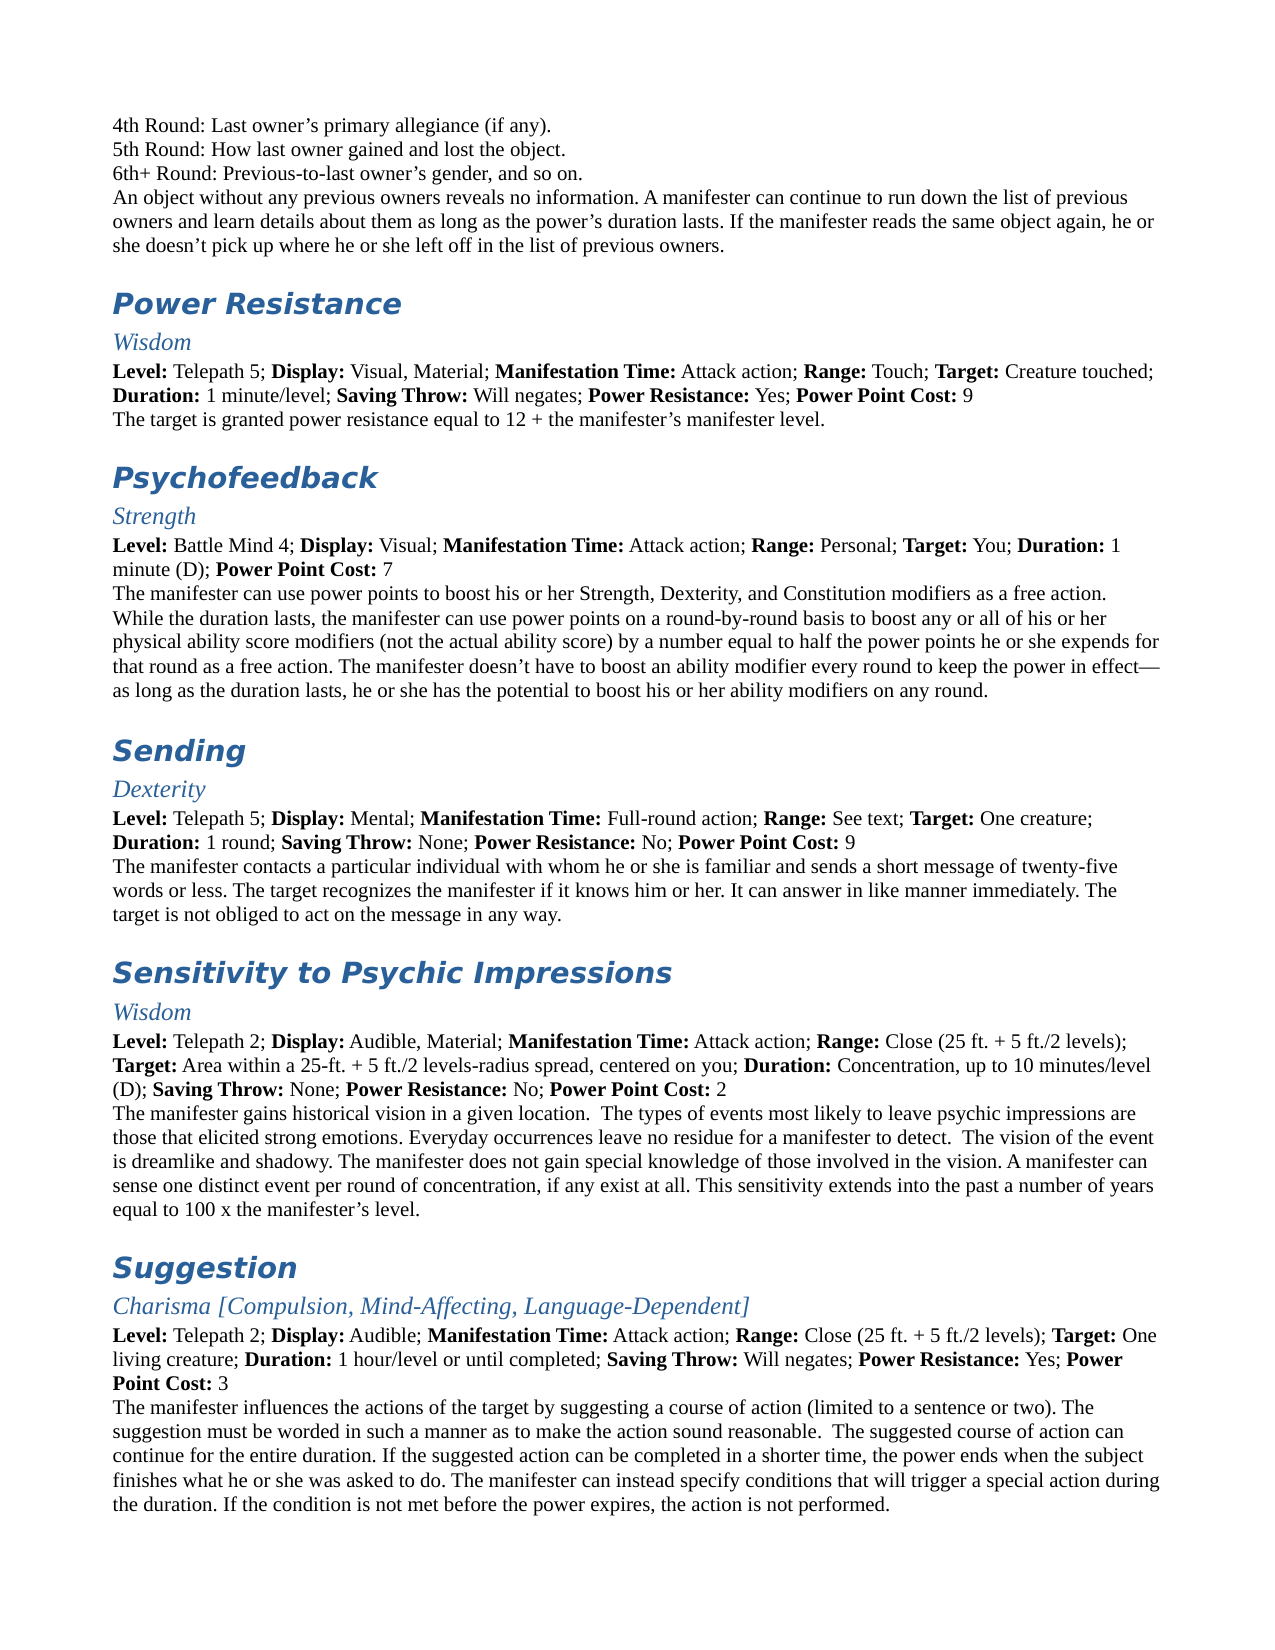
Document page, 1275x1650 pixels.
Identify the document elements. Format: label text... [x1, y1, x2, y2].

text The target is granted power resistance equal to 12 + the manifester’s manifester level. [112, 407, 1162, 431]
text 4th Round: Last owner’s primary allegiance (if any). [112, 112, 1162, 137]
text 6th+ Round: Previous-to-last owner’s gender, and so on. [112, 161, 1162, 185]
subtitle Suggestion [112, 1251, 1162, 1285]
text Level: Telepath 2; Display: Audible, Material; Manifestation Time: Attack action; Range: Close (25 ft. + 5 ft./2 levels); Target: Area within a 25-ft. + 5 ft./2 levels-radius spread, centered on you; Duration: Concentration, up to 10 minutes/level (D); Saving Throw: None; Power Resistance: No; Power Point Cost: 2 [112, 1028, 1162, 1101]
subtitle Dexterity [112, 774, 1162, 803]
subtitle Wisdom [112, 997, 1162, 1026]
text Level: Battle Mind 4; Display: Visual; Manifestation Time: Attack action; Range: Personal; Target: You; Duration: 1 minute (D); Power Point Cost: 7 [112, 533, 1162, 581]
text The manifester influences the actions of the target by suggesting a course of action (limited to a sentence or two). The suggestion must be worded in such a manner as to make the action sound reasonable. The suggested course of action can continue for the entire duration. If the suggested action can be completed in a shorter time, the power ends when the subject finishes what he or she was asked to do. The manifester can instead specify conditions that will trigger a special action during the duration. If the condition is not met before the power expires, the action is not performed. [112, 1395, 1162, 1516]
subtitle Strength [112, 501, 1162, 530]
subtitle Sending [112, 734, 1162, 768]
text 5th Round: How last owner gained and lost the object. [112, 137, 1162, 161]
text Level: Telepath 2; Display: Audible; Manifestation Time: Attack action; Range: Close (25 ft. + 5 ft./2 levels); Target: One living creature; Duration: 1 hour/level or until completed; Saving Throw: Will negates; Power Resistance: Yes; Power Point Cost: 3 [112, 1323, 1162, 1395]
text The manifester can use power points to boost his or her Strength, Dexterity, and Constitution modifiers as a free action. While the duration lasts, the manifester can use power points on a round-by-round basis to boost any or all of his or her physical ability score modifiers (not the actual ability score) by a number equal to half the power points he or she expends for that round as a free action. The manifester doesn’t have to boost an ability modifier every round to keep the power in effect—as long as the duration lasts, he or she has the potential to boost his or her ability modifiers on any round. [112, 581, 1162, 702]
subtitle Sensitivity to Psychic Impressions [112, 957, 1162, 991]
text An object without any previous owners reveals no information. A manifester can continue to run down the list of previous owners and learn details about them as long as the power’s duration lasts. If the manifester reads the same object again, he or she doesn’t pick up where he or she left off in the list of previous owners. [112, 185, 1162, 257]
subtitle Psychofeedback [112, 461, 1162, 495]
text The manifester contacts a particular individual with whom he or she is familiar and sends a short message of twenty-five words or less. The target recognizes the manifester if it knows him or her. It can answer in like manner immediately. The target is not obliged to act on the message in any way. [112, 854, 1162, 926]
text Level: Telepath 5; Display: Visual, Material; Manifestation Time: Attack action; Range: Touch; Target: Creature touched; Duration: 1 minute/level; Saving Throw: Will negates; Power Resistance: Yes; Power Point Cost: 9 [112, 359, 1162, 407]
subtitle Wisdom [112, 327, 1162, 356]
text The manifester gains historical vision in a given location. The types of events most likely to leave psychic impressions are those that elicited strong emotions. Everyday occurrences leave no residue for a manifester to detect. The vision of the event is dreamlike and shadowy. The manifester does not gain special knowledge of those involved in the vision. A manifester can sense one distinct event per round of concentration, if any exist at all. This sensitivity extends into the past a number of years equal to 100 x the manifester’s level. [112, 1101, 1162, 1221]
subtitle Power Resistance [112, 287, 1162, 321]
text Level: Telepath 5; Display: Mental; Manifestation Time: Full-round action; Range: See text; Target: One creature; Duration: 1 round; Saving Throw: None; Power Resistance: No; Power Point Cost: 9 [112, 806, 1162, 854]
subtitle Charisma [Compulsion, Mind-Affecting, Language-Dependent] [112, 1291, 1162, 1320]
